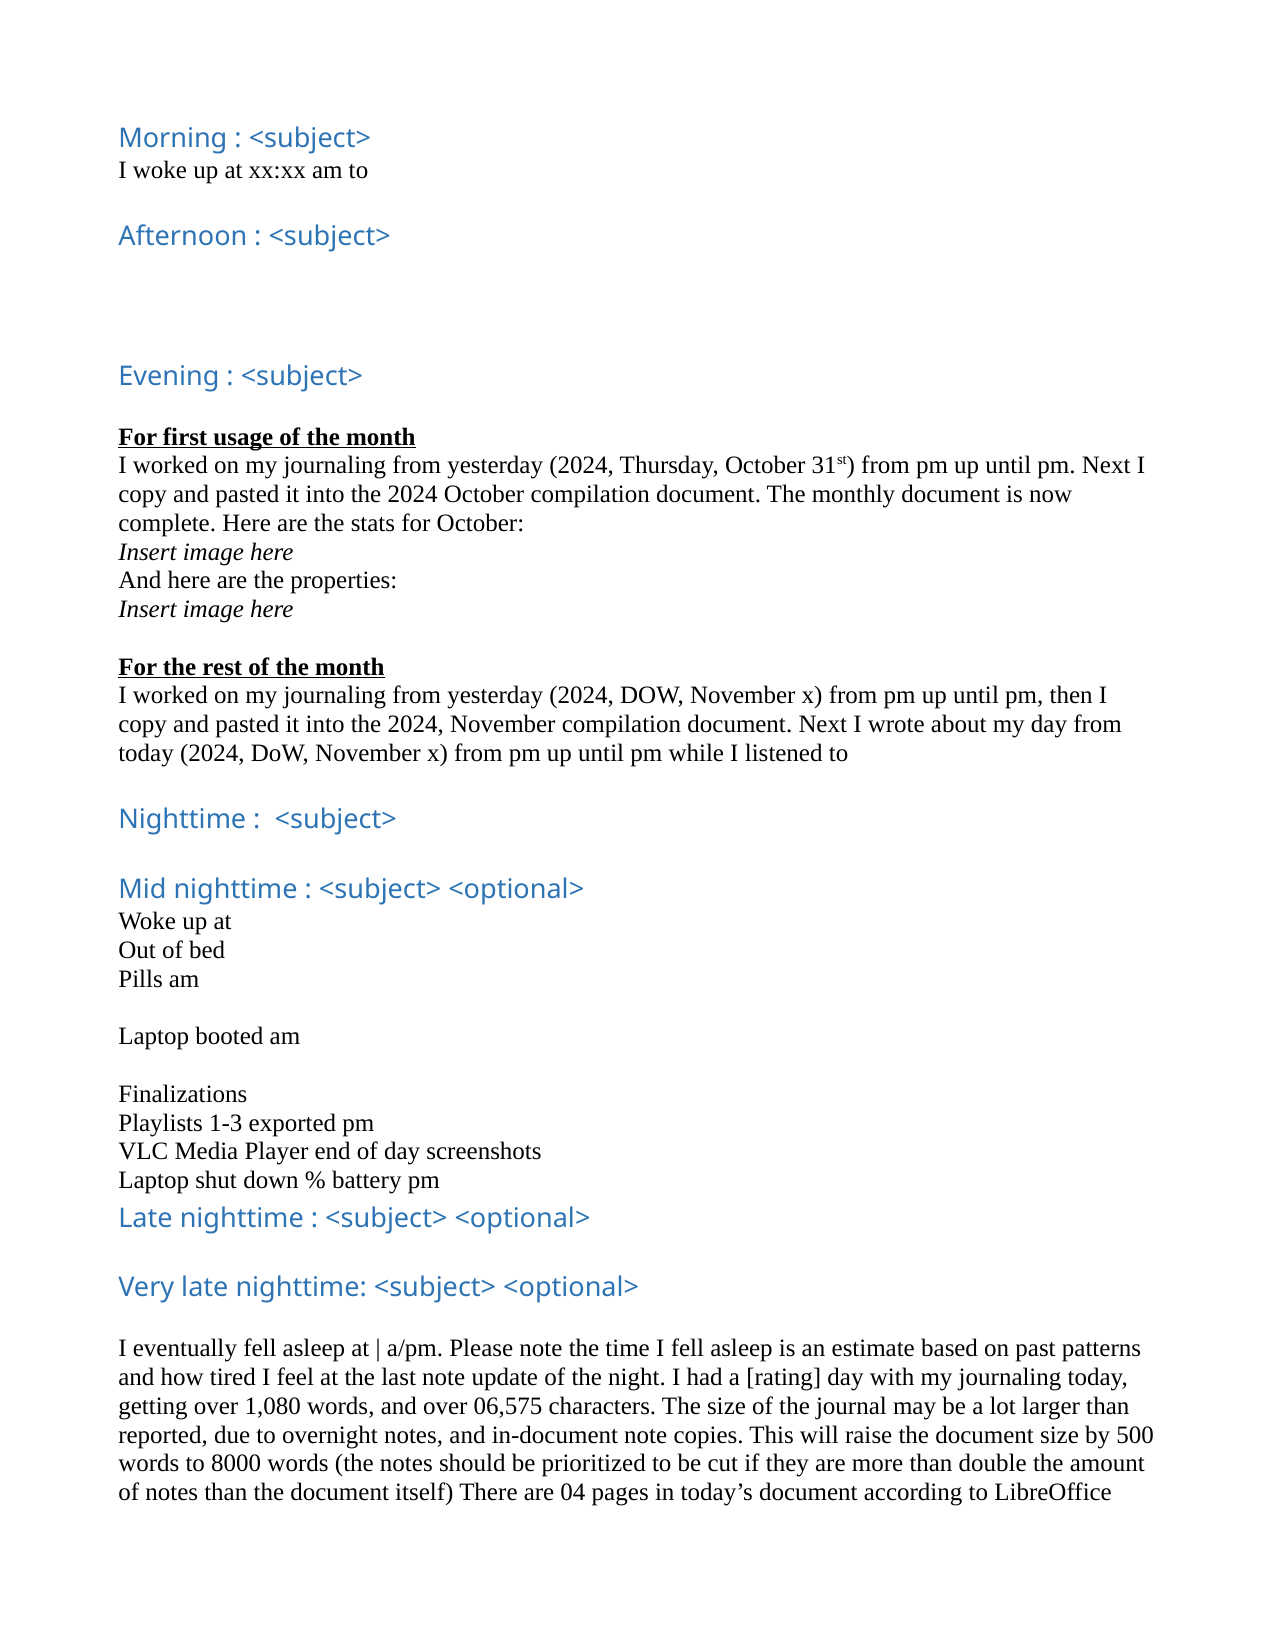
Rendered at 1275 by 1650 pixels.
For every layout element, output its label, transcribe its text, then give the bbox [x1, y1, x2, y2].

text And here are the properties: [118, 566, 1157, 594]
text I worked on my journaling from yesterday (2024, Thursday, October 31st) from pm up until pm. Next I copy and pasted it into the 2024 October compilation document. The monthly document is now complete. Here are the stats for October: [118, 451, 1157, 537]
text For first usage of the month [118, 422, 1157, 451]
text Out of bed [118, 935, 1157, 964]
text I woke up at xx:xx am to [118, 155, 1157, 184]
text Woke up at [118, 906, 1157, 935]
subtitle Afternoon : <subject> [118, 217, 1157, 253]
text Pills am [118, 964, 1157, 993]
text VLC Media Player end of day screenshots [118, 1136, 1157, 1165]
subtitle Morning : <subject> [118, 118, 1157, 155]
subtitle Late nighttime : <subject> <optional> [118, 1198, 1157, 1235]
text For the rest of the month [118, 652, 1157, 681]
text I worked on my journaling from yesterday (2024, DOW, November x) from pm up until pm, then I copy and pasted it into the 2024, November compilation document. Next I wrote about my day from today (2024, DoW, November x) from pm up until pm while I listened to [118, 681, 1157, 767]
subtitle Very late nighttime: <subject> <optional> [118, 1268, 1157, 1305]
text Laptop shut down % battery pm [118, 1165, 1157, 1194]
text Playlists 1-3 exported pm [118, 1108, 1157, 1136]
text I eventually fell asleep at | a/pm. Please note the time I fell asleep is an estimate based on past patterns and how tired I feel at the last note update of the night. I had a [rating] day with my journaling today, getting over 1,080 words, and over 06,575 characters. The size of the journal may be a lot larger than reported, due to overnight notes, and in-document note copies. This will raise the document size by 500 words to 8000 words (the notes should be prioritized to be cut if they are more than double the amount of notes than the document itself) There are 04 pages in today’s document according to LibreOffice [118, 1333, 1157, 1506]
subtitle Mid nighttime : <subject> <optional> [118, 869, 1157, 906]
text Insert image here [118, 537, 1157, 566]
text Laptop booted am [118, 1021, 1157, 1050]
text Finalizations [118, 1079, 1157, 1108]
subtitle Nighttime : <subject> [118, 800, 1157, 837]
subtitle Evening : <subject> [118, 356, 1157, 393]
text Insert image here [118, 594, 1157, 623]
